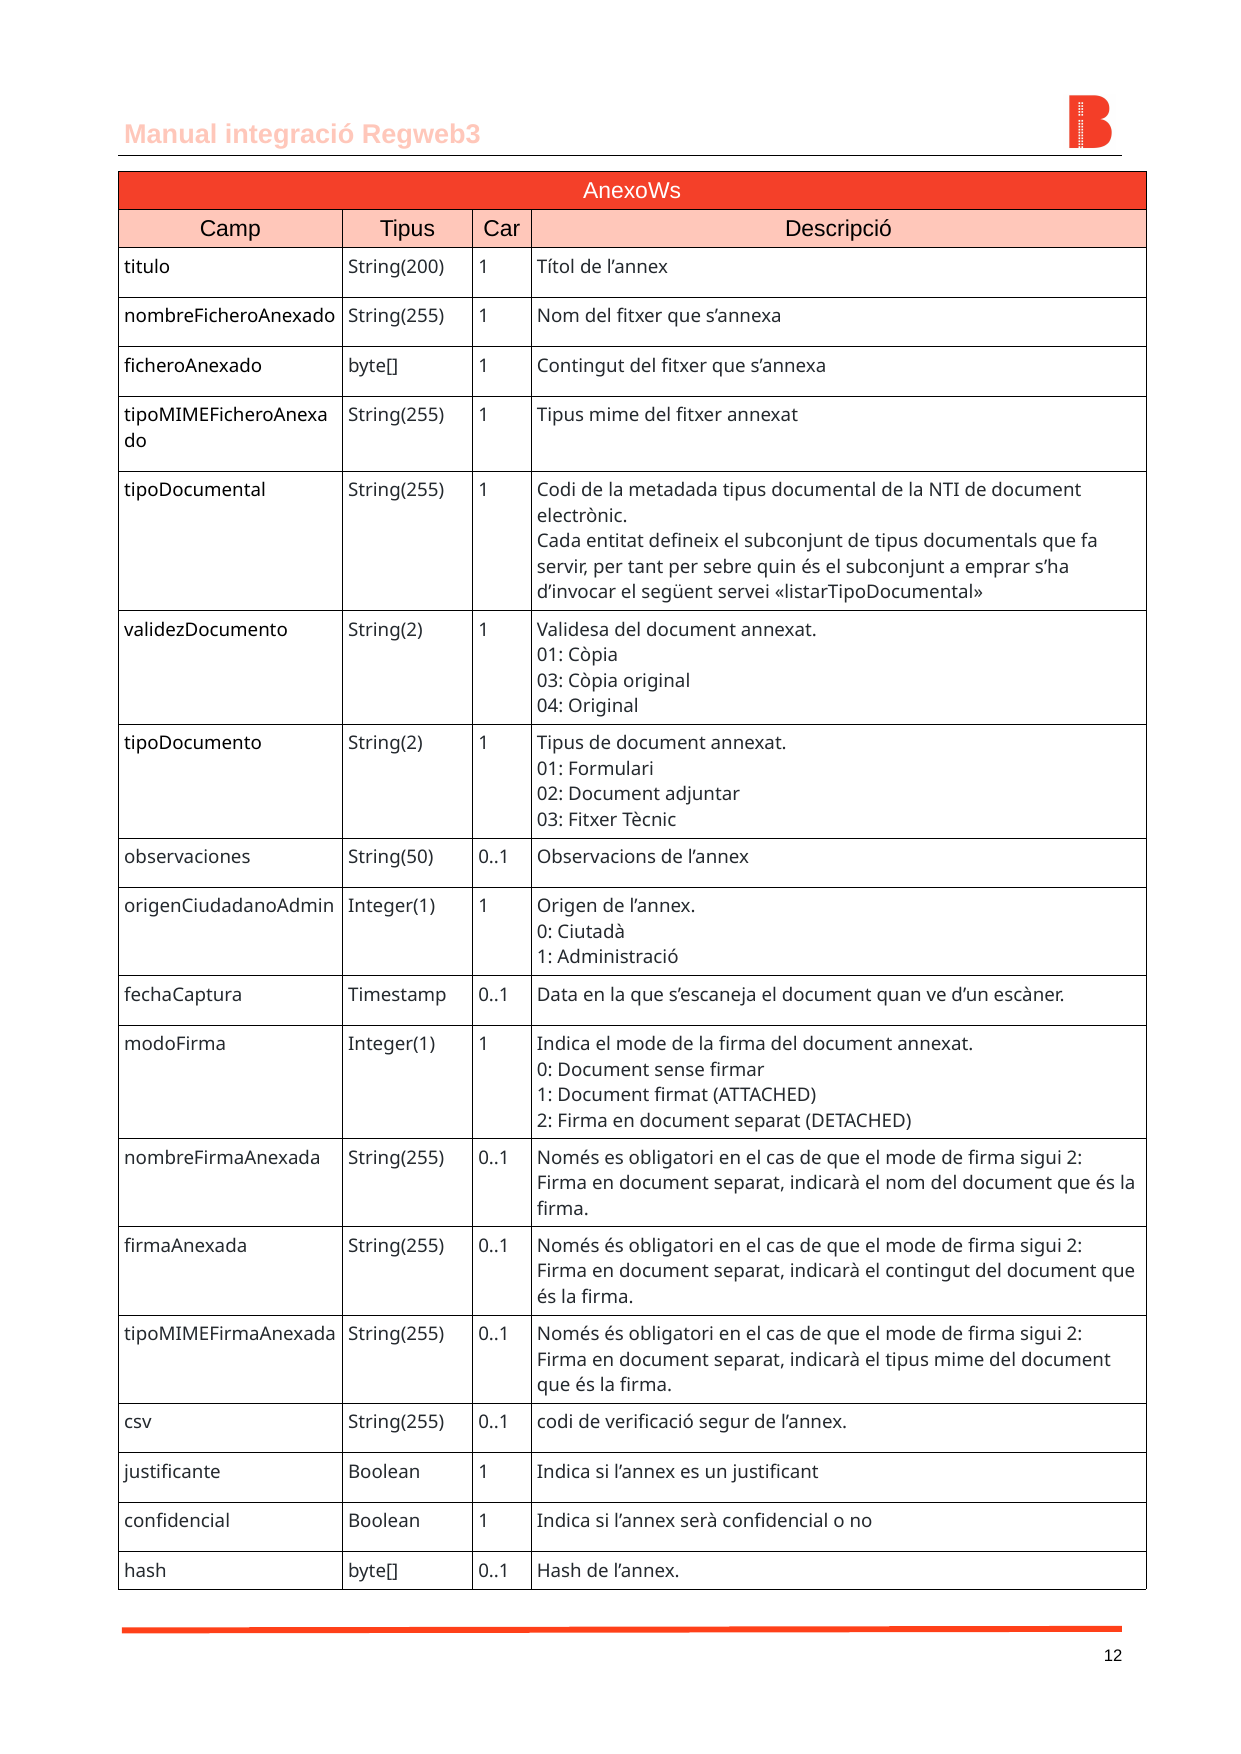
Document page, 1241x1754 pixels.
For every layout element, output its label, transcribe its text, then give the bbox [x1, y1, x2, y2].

table_cell String(200) [343, 248, 472, 297]
table_cell validezDocumento [119, 611, 342, 724]
table_cell 0..1 [473, 1404, 531, 1452]
table_cell String(2) [343, 725, 472, 837]
table_cell 1 [473, 347, 531, 396]
table_cell 1 [473, 725, 531, 837]
table_cell Camp [119, 210, 342, 247]
table_cell 0..1 [473, 1552, 531, 1588]
table_cell byte[] [343, 347, 472, 396]
table_cell observaciones [119, 839, 342, 887]
table_cell hash [119, 1552, 342, 1588]
table_cell Integer(1) [343, 1026, 472, 1138]
table_cell origenCiudadanoAdmin [119, 888, 342, 975]
table_cell Indica si l’annex es un justificant [532, 1453, 1146, 1502]
table_cell String(255) [343, 397, 472, 471]
table_cell Car [473, 210, 531, 247]
table_cell Hash de l’annex. [532, 1552, 1146, 1588]
table_cell 1 [473, 611, 531, 724]
table_cell Timestamp [343, 976, 472, 1025]
table_cell modoFirma [119, 1026, 342, 1138]
table_cell 0..1 [473, 1316, 531, 1403]
table_cell 1 [473, 888, 531, 975]
table_cell 1 [473, 397, 531, 471]
table_cell Codi de la metadada tipus documental de la NTI de document electrònic. Cada entitat defineix el subconjunt de tipus documentals que fa servir, per tant per sebre quin és el subconjunt a emprar s’ha d’invocar el següent servei «listarTipoDocumental» [532, 472, 1146, 610]
table_cell Validesa del document annexat. 01: Còpia 03: Còpia original 04: Original [532, 611, 1146, 724]
table_cell 0..1 [473, 976, 531, 1025]
table_cell String(2) [343, 611, 472, 724]
table_cell fechaCaptura [119, 976, 342, 1025]
table_cell 0..1 [473, 1139, 531, 1226]
table_cell tipoDocumental [119, 472, 342, 610]
table_cell Nom del fitxer que s’annexa [532, 298, 1146, 346]
table_cell Contingut del fitxer que s’annexa [532, 347, 1146, 396]
table_cell Boolean [343, 1503, 472, 1551]
table_cell Només és obligatori en el cas de que el mode de firma sigui 2: Firma en document separat, indicarà el tipus mime del document que és la firma. [532, 1316, 1146, 1403]
table_cell nombreFicheroAnexado [119, 298, 342, 346]
table_cell 1 [473, 298, 531, 346]
table_cell tipoMIMEFicheroAnexado [119, 397, 342, 471]
table_cell firmaAnexada [119, 1227, 342, 1314]
table_cell String(50) [343, 839, 472, 887]
table_cell 0..1 [473, 839, 531, 887]
table_cell Tipus de document annexat. 01: Formulari 02: Document adjuntar 03: Fitxer Tècnic [532, 725, 1146, 837]
table_cell tipoDocumento [119, 725, 342, 837]
table_cell Tipus mime del fitxer annexat [532, 397, 1146, 471]
table_cell Només és obligatori en el cas de que el mode de firma sigui 2: Firma en document separat, indicarà el contingut del document que és la firma. [532, 1227, 1146, 1314]
table_cell 0..1 [473, 1227, 531, 1314]
table_cell String(255) [343, 1316, 472, 1403]
table_cell 1 [473, 1453, 531, 1502]
table_cell Descripció [532, 210, 1146, 247]
table_cell Tipus [343, 210, 472, 247]
picture [1063, 94, 1117, 150]
table_cell nombreFirmaAnexada [119, 1139, 342, 1226]
table_cell ficheroAnexado [119, 347, 342, 396]
table_cell 1 [473, 248, 531, 297]
table_cell 1 [473, 1503, 531, 1551]
table_cell String(255) [343, 1404, 472, 1452]
table_cell Títol de l’annex [532, 248, 1146, 297]
table_cell Observacions de l’annex [532, 839, 1146, 887]
table_cell byte[] [343, 1552, 472, 1588]
table_cell csv [119, 1404, 342, 1452]
table_cell codi de verificació segur de l’annex. [532, 1404, 1146, 1452]
table_cell Boolean [343, 1453, 472, 1502]
table_cell String(255) [343, 1227, 472, 1314]
table_cell Origen de l’annex. 0: Ciutadà 1: Administració [532, 888, 1146, 975]
table_cell 1 [473, 1026, 531, 1138]
table_cell justificante [119, 1453, 342, 1502]
table_cell Indica si l’annex serà confidencial o no [532, 1503, 1146, 1551]
table_cell Integer(1) [343, 888, 472, 975]
table_cell Només es obligatori en el cas de que el mode de firma sigui 2: Firma en document separat, indicarà el nom del document que és la firma. [532, 1139, 1146, 1226]
table_cell Data en la que s’escaneja el document quan ve d’un escàner. [532, 976, 1146, 1025]
table_cell String(255) [343, 298, 472, 346]
table_cell titulo [119, 248, 342, 297]
table_cell String(255) [343, 1139, 472, 1226]
table_cell Indica el mode de la firma del document annexat. 0: Document sense firmar 1: Document firmat (ATTACHED) 2: Firma en document separat (DETACHED) [532, 1026, 1146, 1138]
table_cell 1 [473, 472, 531, 610]
table_cell tipoMIMEFirmaAnexada [119, 1316, 342, 1403]
table_cell String(255) [343, 472, 472, 610]
table_header AnexoWs [119, 172, 1146, 209]
table_cell confidencial [119, 1503, 342, 1551]
